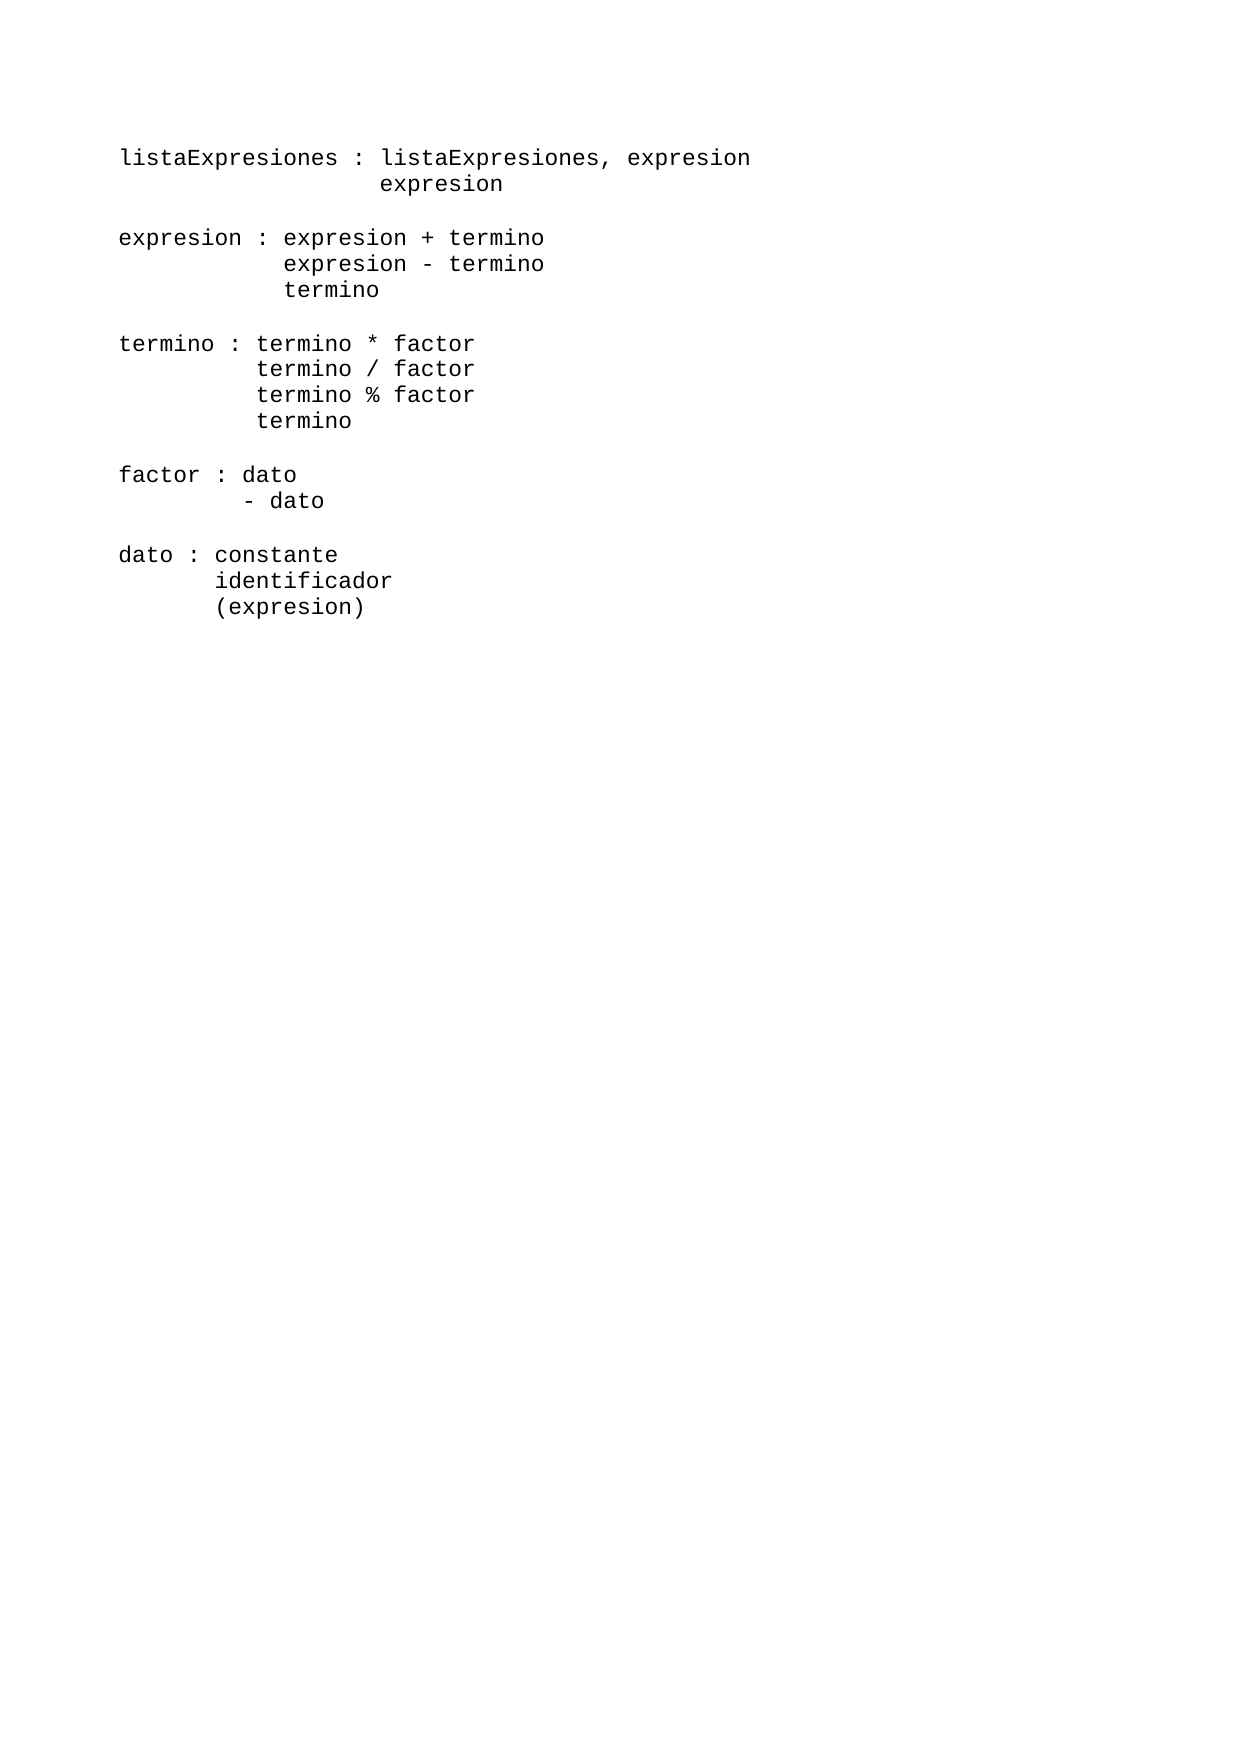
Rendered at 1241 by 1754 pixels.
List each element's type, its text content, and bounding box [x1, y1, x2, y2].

text termino % factor [118, 384, 1122, 410]
text expresion - termino [118, 252, 1122, 278]
text termino [118, 278, 1122, 304]
text expresion : expresion + termino [118, 226, 1122, 252]
text (expresion) [118, 595, 1122, 621]
text dato : constante [118, 543, 1122, 569]
text termino / factor [118, 358, 1122, 384]
text identificador [118, 569, 1122, 595]
text listaExpresiones : listaExpresiones, expresion [118, 146, 1122, 172]
text - dato [118, 489, 1122, 516]
text termino [118, 410, 1122, 436]
text expresion [118, 172, 1122, 198]
text termino : termino * factor [118, 332, 1122, 358]
text factor : dato [118, 464, 1122, 489]
